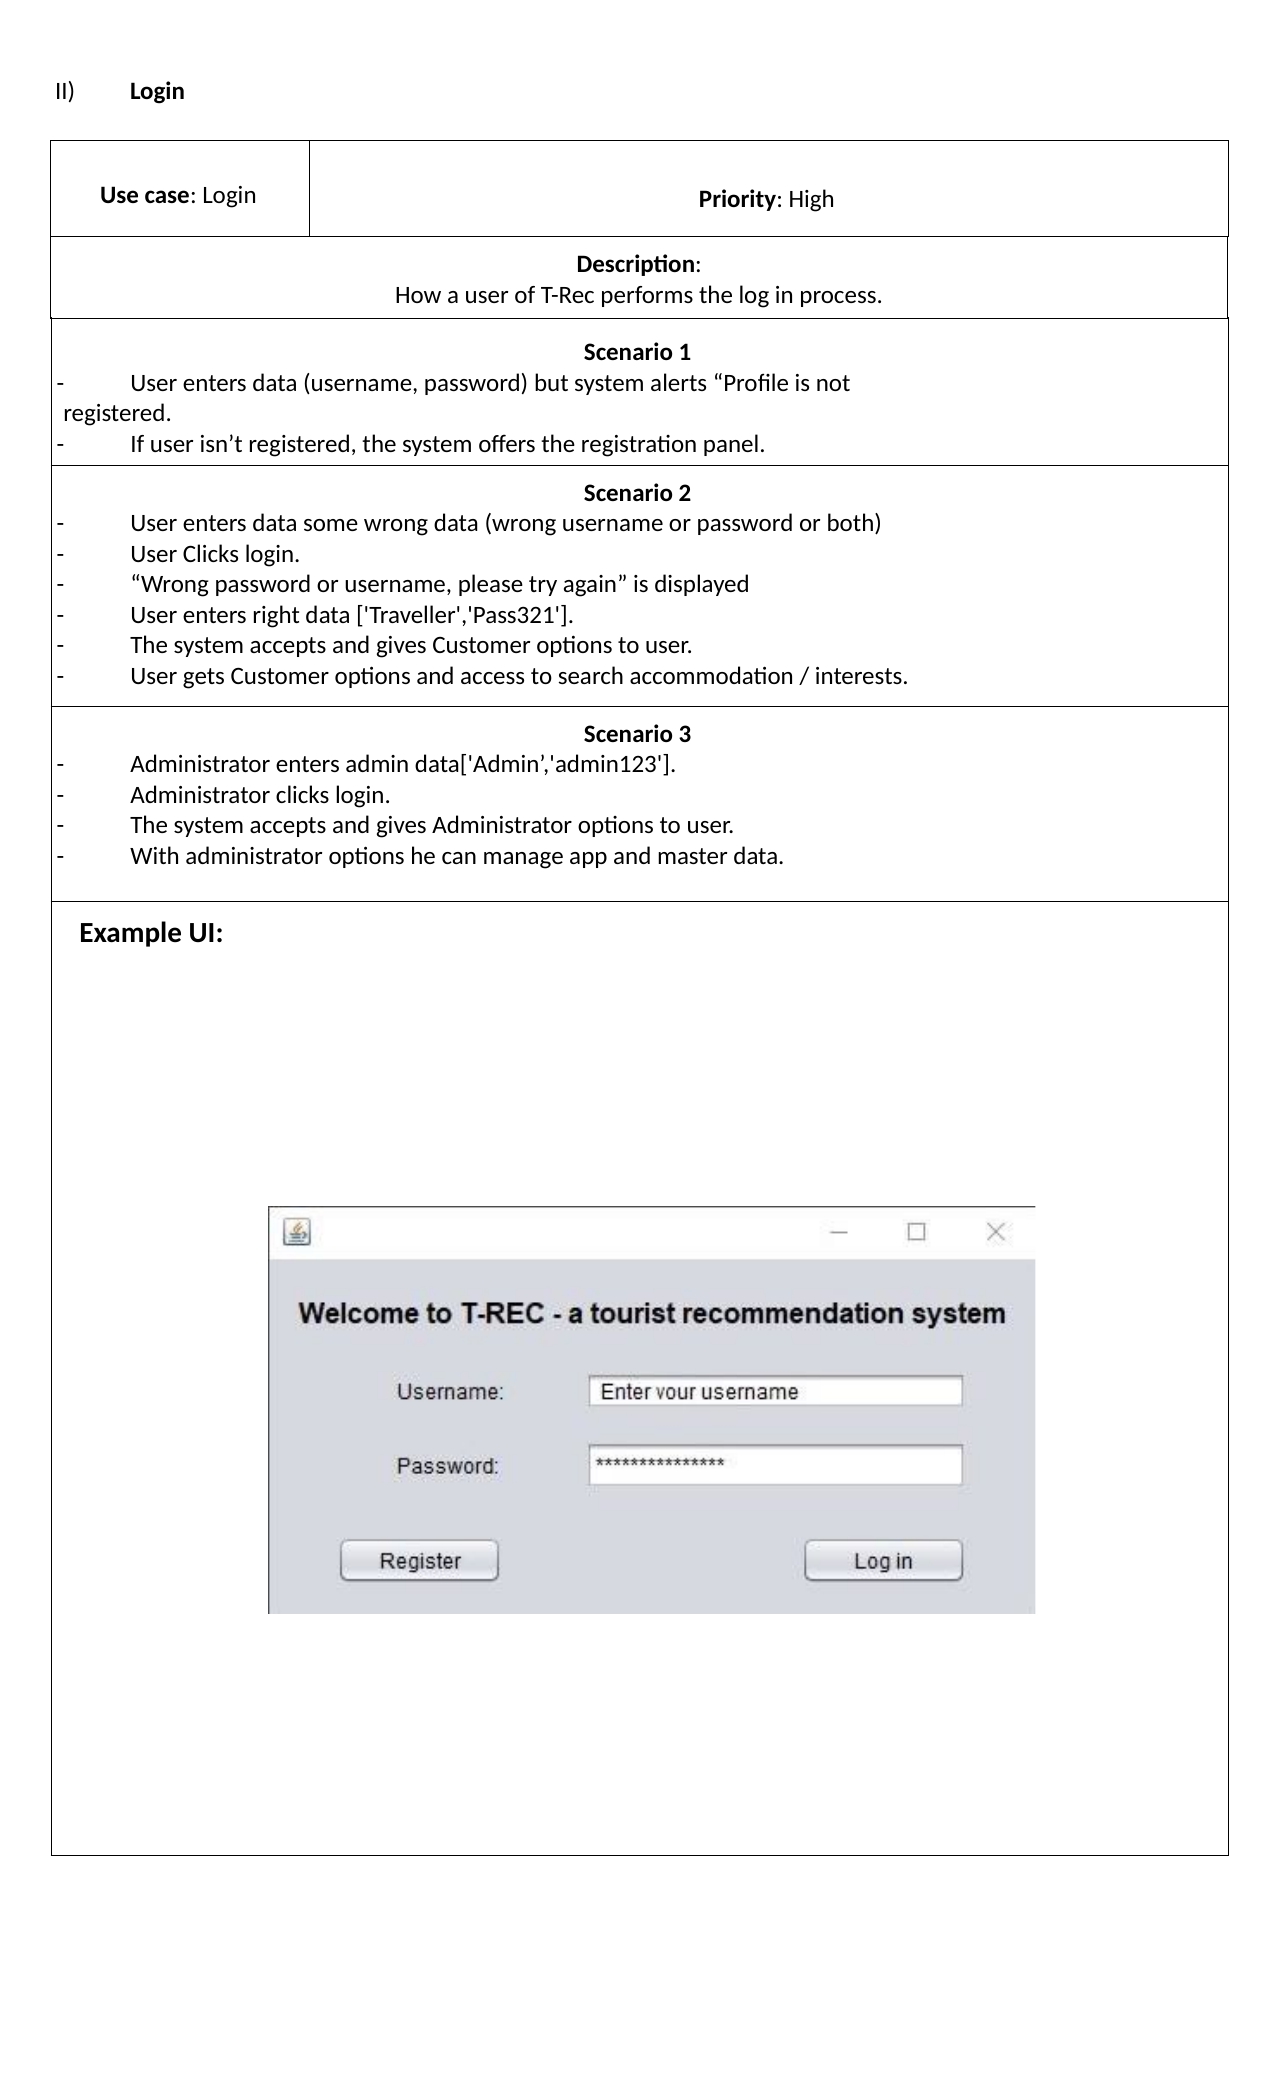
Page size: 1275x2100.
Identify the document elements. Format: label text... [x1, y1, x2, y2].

table_header Priority: High [310, 141, 1228, 236]
table_cell Scenario 2 User enters data some wrong data (wrong username or password or both) User Clicks login. “Wrong password or username, please try again” is displayed User enters right data ['Traveller','Pass321']. The system accepts and gives Customer options to user. User gets Customer options and access to search accommodation / interests. [52, 466, 1228, 706]
table_header Use case: Login [51, 141, 309, 236]
table_cell Scenario 3 Administrator enters admin data['Admin’,'admin123']. Administrator clicks login. The system accepts and gives Administrator options to user. With administrator options he can manage app and master data. [52, 707, 1228, 901]
table_cell Scenario 1 User enters data (username, password) but system alerts “Profile is not registered. If user isn’t registered, the system offers the registration panel. [52, 319, 1228, 465]
subtitle Login [55, 75, 1252, 106]
table_cell Example UI: [52, 902, 1228, 1855]
table_cell Description: How a user of T-Rec performs the log in process. [51, 237, 1227, 317]
